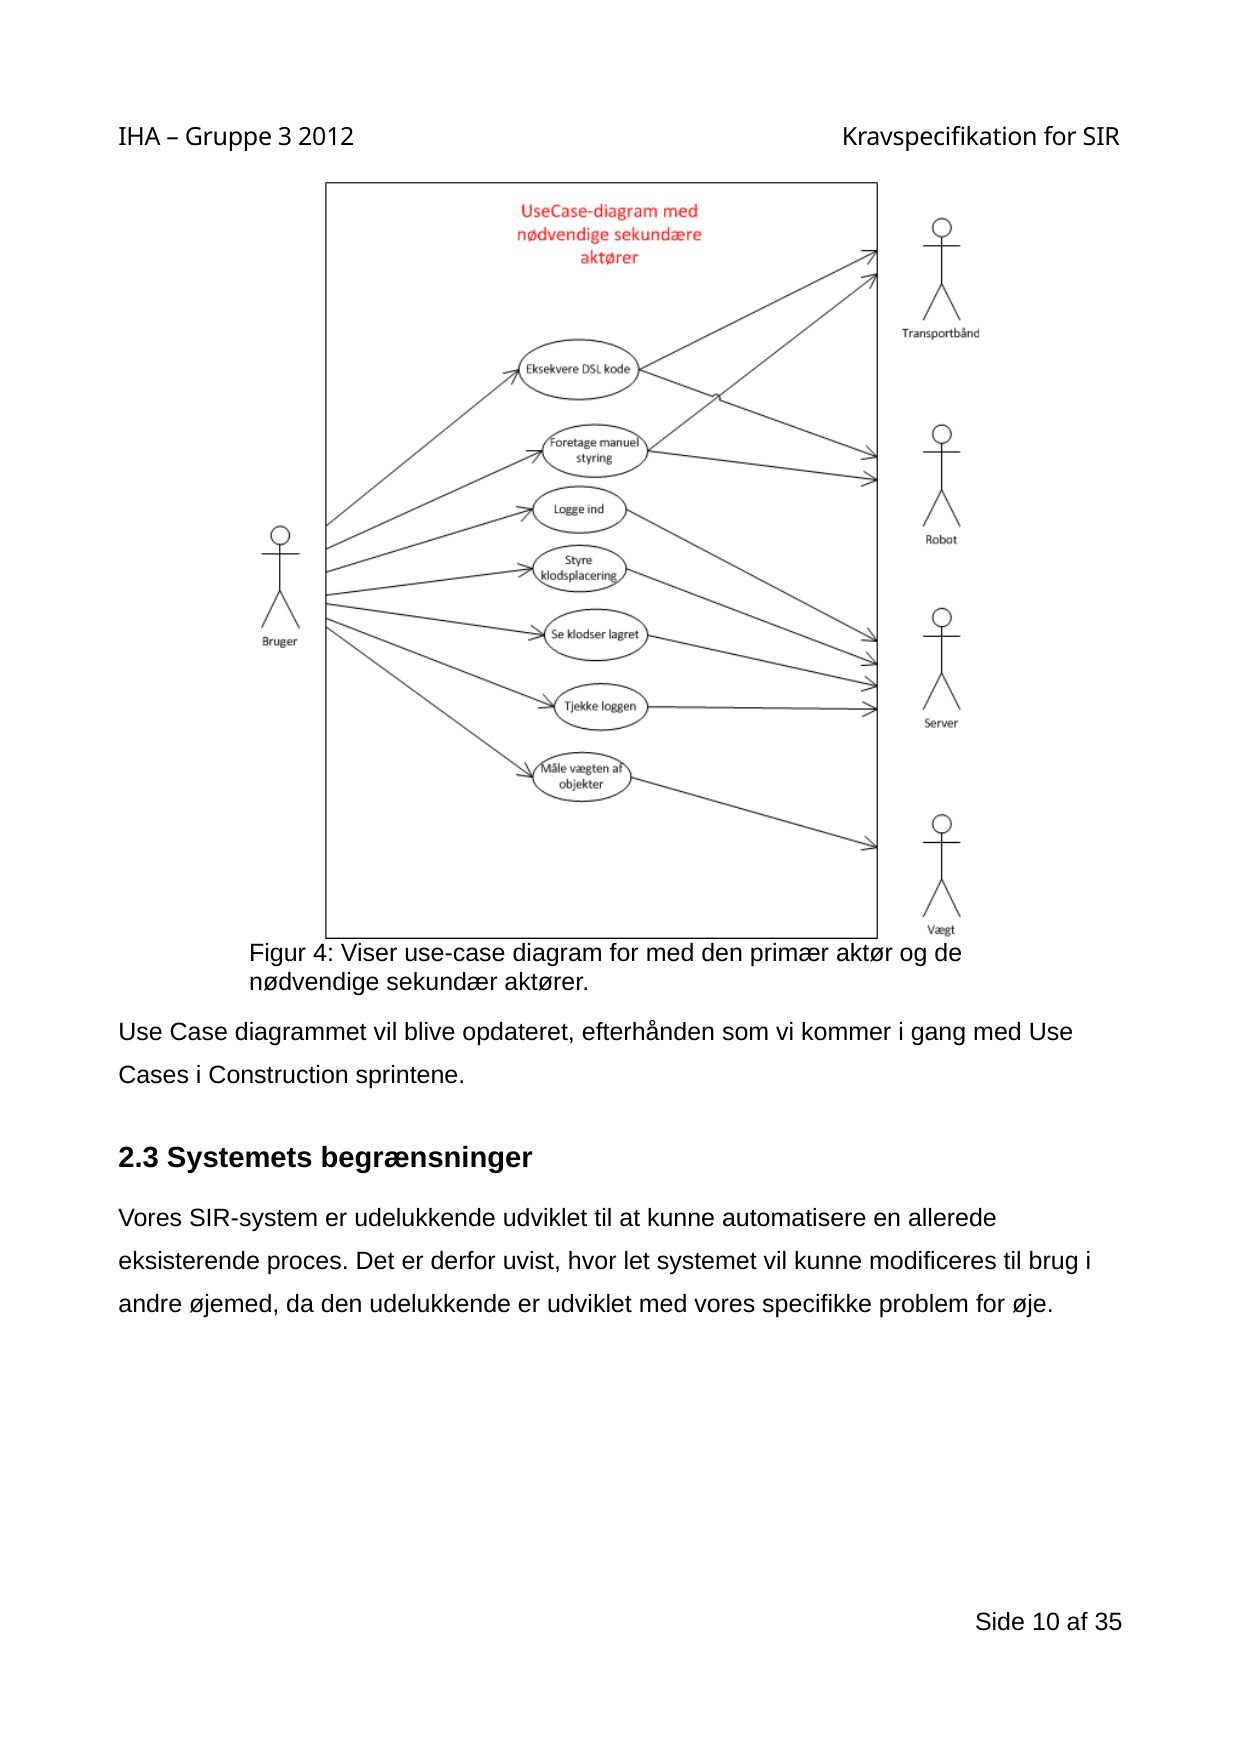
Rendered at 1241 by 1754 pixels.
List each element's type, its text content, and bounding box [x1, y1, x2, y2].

text Vores SIR-system er udelukkende udviklet til at kunne automatisere en allerede eksisterende proces. Det er derfor uvist, hvor let systemet vil kunne modificeres til brug i andre øjemed, da den udelukkende er udviklet med vores specifikke problem for øje. [118, 1203, 1122, 1318]
text Use Case diagrammet vil blive opdateret, efterhånden som vi kommer i gang med Use Cases i Construction sprintene. [118, 182, 1122, 1088]
subtitle 2.3 Systemets begrænsninger [118, 1140, 1122, 1174]
text Figur 4: Viser use-case diagram for med den primær aktør og de nødvendige sekundær aktører. [249, 194, 991, 996]
picture [261, 181, 980, 939]
